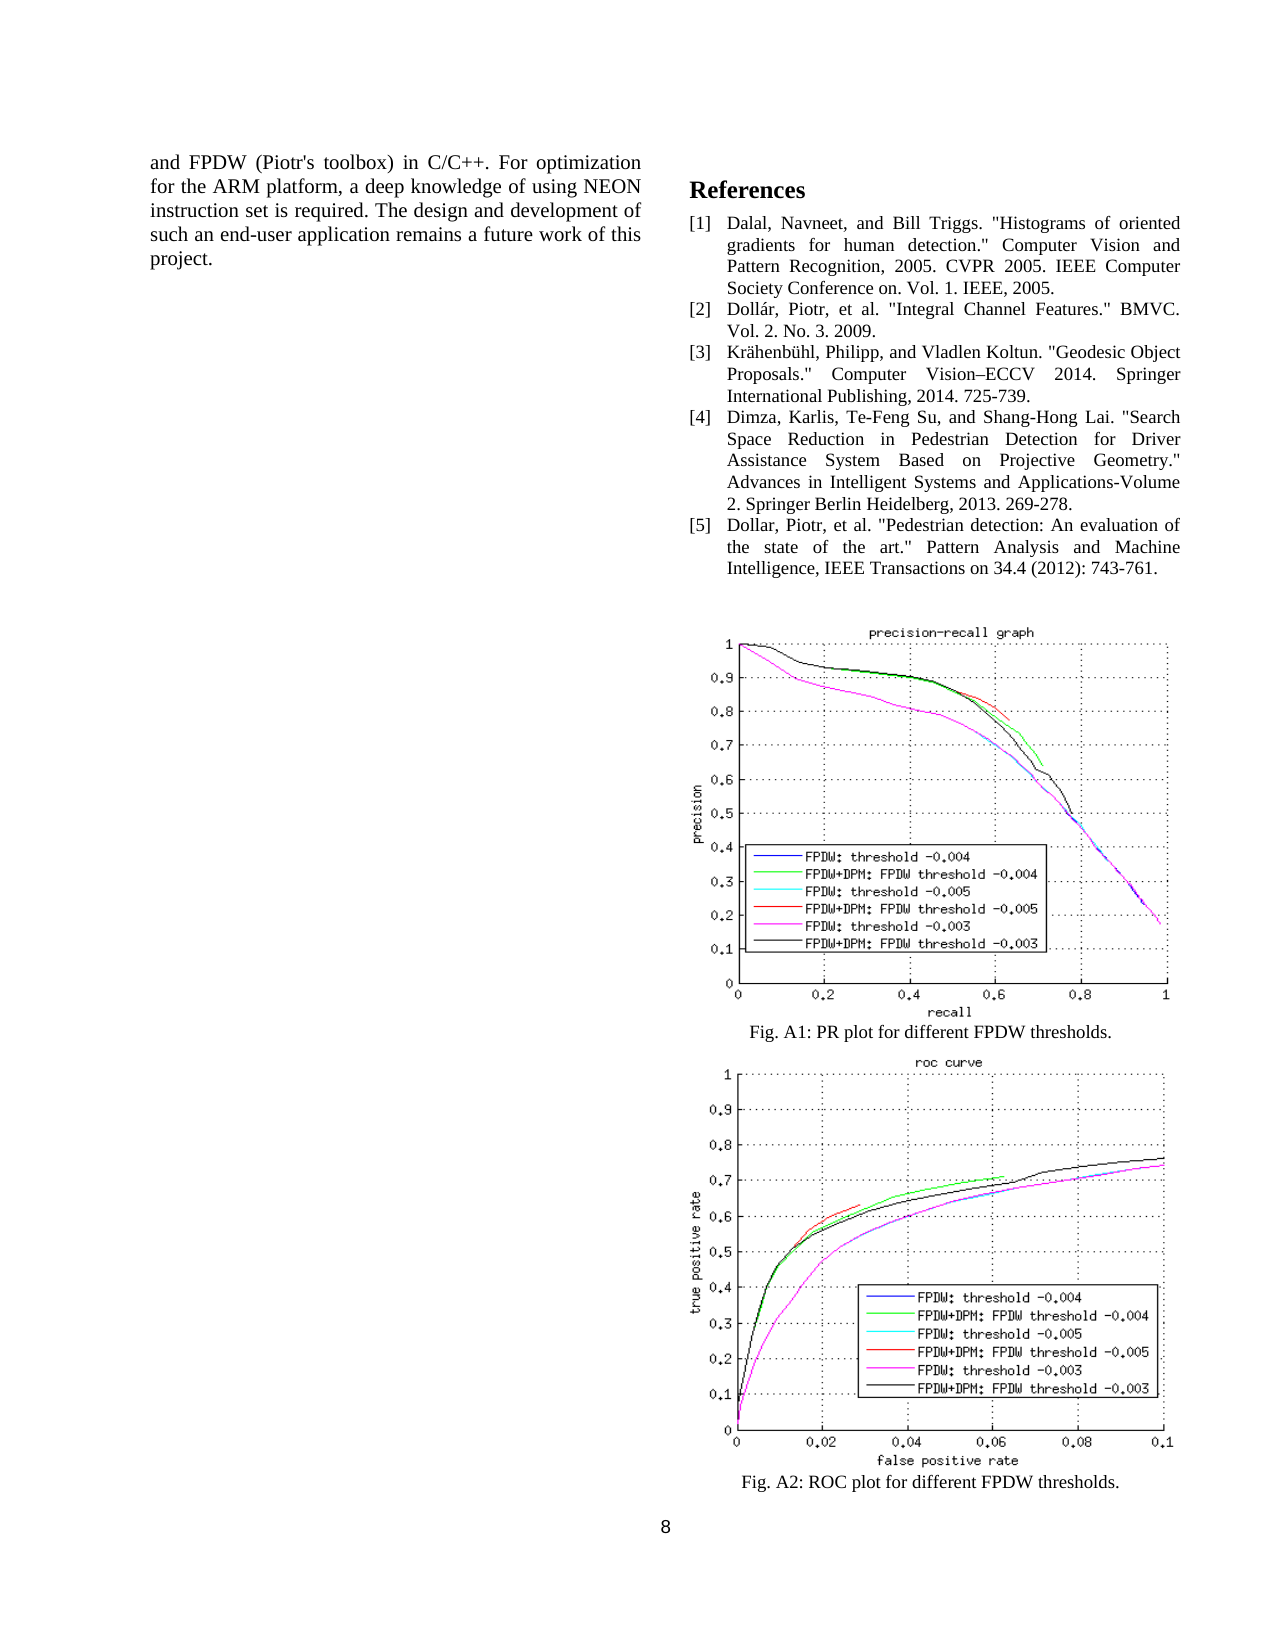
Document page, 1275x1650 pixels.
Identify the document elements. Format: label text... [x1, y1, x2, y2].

list Krähenbühl, Philipp, and Vladlen Koltun. "Geodesic Object Proposals." Computer Vision–ECCV 2014. Springer International Publishing, 2014. 725-739. [689, 341, 1181, 406]
list Dollar, Piotr, et al. "Pedestrian detection: An evaluation of the state of the art." Pattern Analysis and Machine Intelligence, IEEE Transactions on 34.4 (2012): 743-761. [689, 514, 1181, 579]
picture [685, 1052, 1177, 1472]
picture [685, 624, 1177, 1021]
text Fig. A1: PR plot for different FPDW thresholds. [685, 1021, 1176, 1042]
subtitle References [689, 175, 1181, 204]
list Dimza, Karlis, Te-Feng Su, and Shang-Hong Lai. "Search Space Reduction in Pedestrian Detection for Driver Assistance System Based on Projective Geometry." Advances in Intelligent Systems and Applications-Volume 2. Springer Berlin Heidelberg, 2013. 269-278. [689, 406, 1181, 514]
list Dollár, Piotr, et al. "Integral Channel Features." BMVC. Vol. 2. No. 3. 2009. [689, 298, 1181, 341]
text and FPDW (Piotr's toolbox) in C/C++. For optimization for the ARM platform, a deep knowledge of using NEON instruction set is required. The design and development of such an end-user application remains a future work of this project. [150, 150, 642, 270]
text Fig. A2: ROC plot for different FPDW thresholds. [685, 1472, 1176, 1493]
list Dalal, Navneet, and Bill Triggs. "Histograms of oriented gradients for human detection." Computer Vision and Pattern Recognition, 2005. CVPR 2005. IEEE Computer Society Conference on. Vol. 1. IEEE, 2005. [689, 212, 1181, 298]
